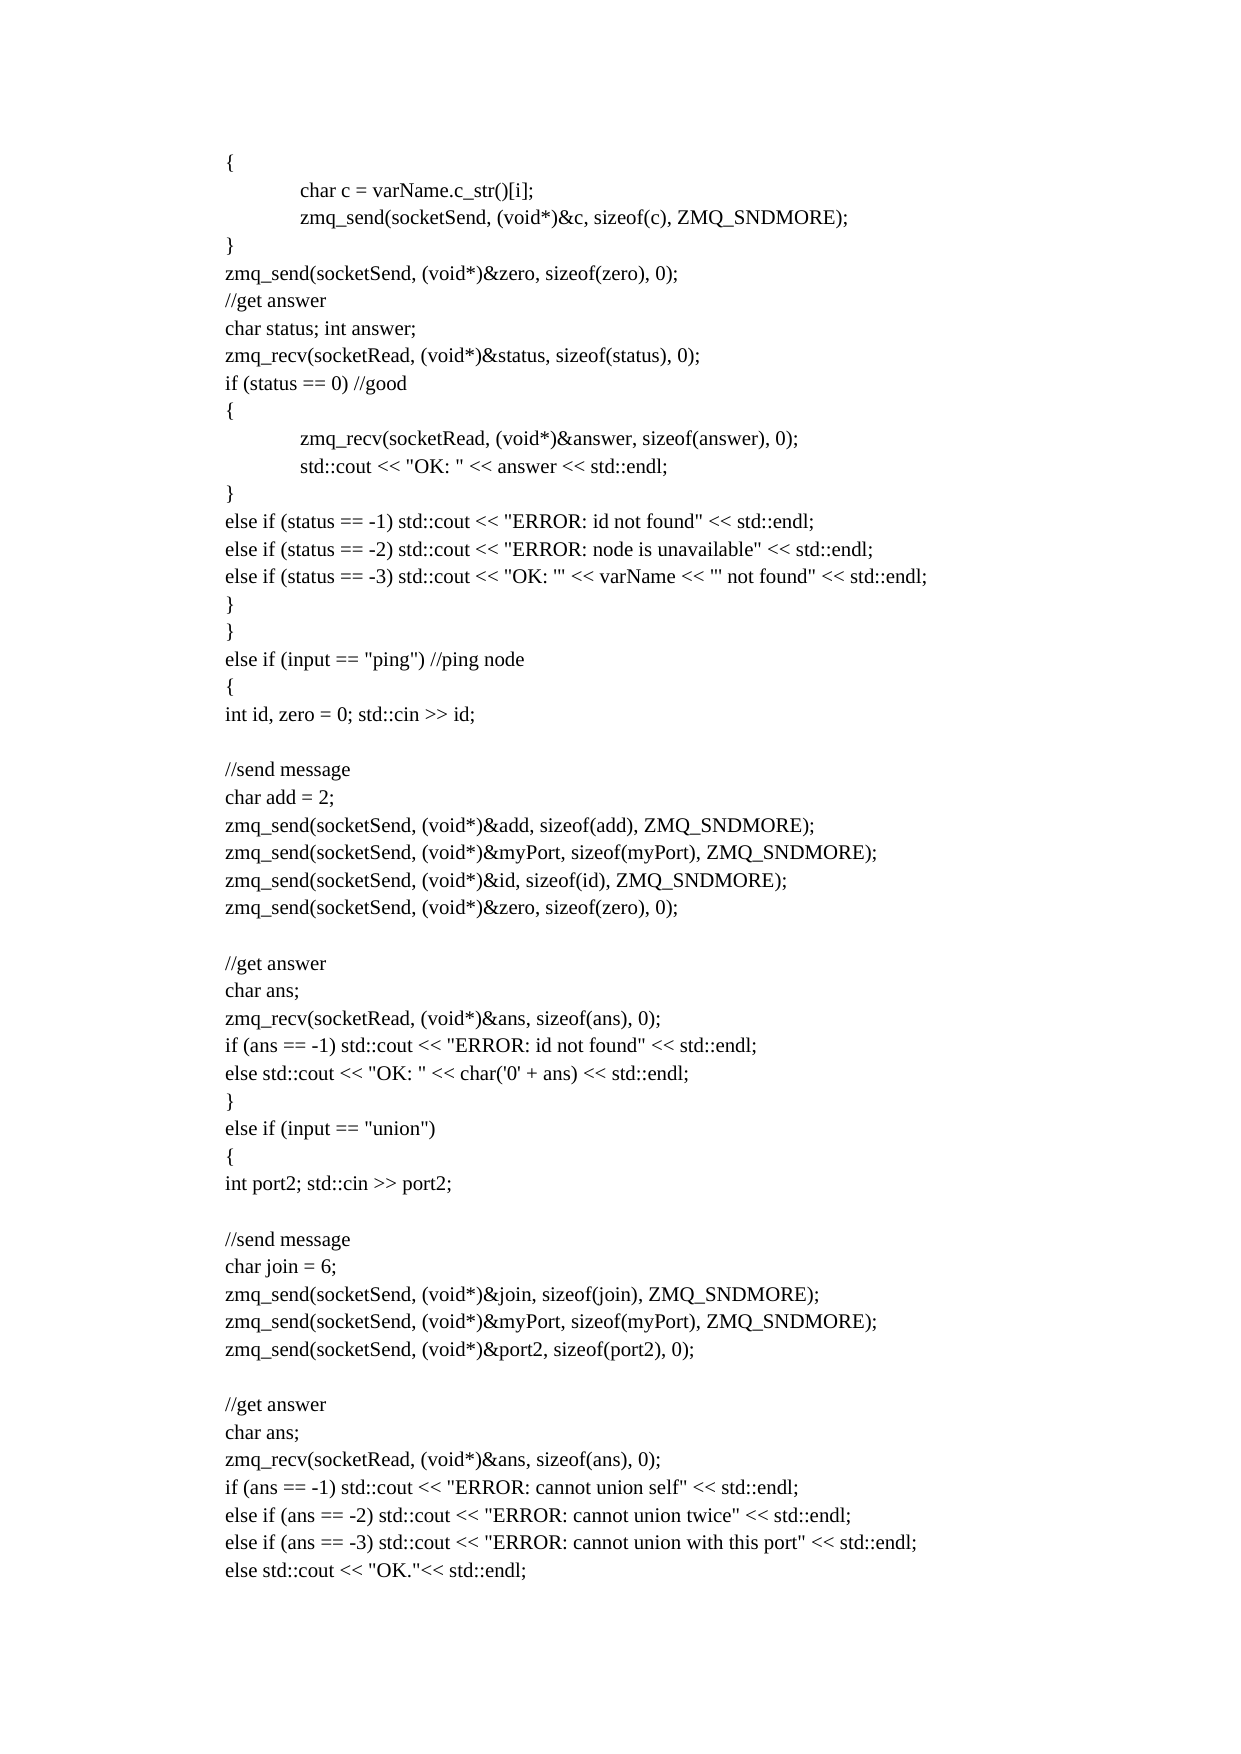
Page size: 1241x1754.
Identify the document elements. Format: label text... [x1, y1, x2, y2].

text zmq_send(socketSend, (void*)&c, sizeof(c), ZMQ_SNDMORE); [150, 205, 1090, 229]
text zmq_recv(socketRead, (void*)&answer, sizeof(answer), 0); [150, 426, 1090, 450]
text char add = 2; [150, 785, 1090, 809]
text } [150, 481, 1090, 505]
text } [150, 1088, 1090, 1113]
text else std::cout << "OK."<< std::endl; [150, 1558, 1090, 1582]
text } [150, 619, 1090, 643]
text else std::cout << "OK: " << char('0' + ans) << std::endl; [150, 1061, 1090, 1085]
text } [150, 233, 1090, 257]
text zmq_recv(socketRead, (void*)&ans, sizeof(ans), 0); [150, 1006, 1090, 1030]
text { [150, 1144, 1090, 1168]
text { [150, 398, 1090, 422]
text if (ans == -1) std::cout << "ERROR: id not found" << std::endl; [150, 1033, 1090, 1057]
text char join = 6; [150, 1254, 1090, 1278]
text int id, zero = 0; std::cin >> id; [150, 702, 1090, 726]
text else if (input == "union") [150, 1116, 1090, 1140]
text char status; int answer; [150, 316, 1090, 340]
text else if (ans == -3) std::cout << "ERROR: cannot union with this port" << std::endl; [150, 1530, 1090, 1554]
text zmq_send(socketSend, (void*)&join, sizeof(join), ZMQ_SNDMORE); [150, 1282, 1090, 1306]
text int port2; std::cin >> port2; [150, 1171, 1090, 1195]
text zmq_send(socketSend, (void*)&id, sizeof(id), ZMQ_SNDMORE); [150, 868, 1090, 892]
text else if (status == -1) std::cout << "ERROR: id not found" << std::endl; [150, 509, 1090, 533]
text zmq_send(socketSend, (void*)&myPort, sizeof(myPort), ZMQ_SNDMORE); [150, 840, 1090, 864]
text char c = varName.c_str()[i]; [150, 178, 1090, 202]
text //send message [150, 757, 1090, 781]
text zmq_send(socketSend, (void*)&add, sizeof(add), ZMQ_SNDMORE); [150, 812, 1090, 837]
text if (status == 0) //good [150, 371, 1090, 395]
text //get answer [150, 951, 1090, 974]
text zmq_send(socketSend, (void*)&port2, sizeof(port2), 0); [150, 1337, 1090, 1361]
text } [150, 592, 1090, 616]
text { [150, 150, 1090, 174]
text else if (status == -3) std::cout << "OK: '" << varName << "' not found" << std::endl; [150, 564, 1090, 588]
text char ans; [150, 978, 1090, 1002]
text //get answer [150, 288, 1090, 312]
text zmq_send(socketSend, (void*)&zero, sizeof(zero), 0); [150, 260, 1090, 284]
text zmq_send(socketSend, (void*)&myPort, sizeof(myPort), ZMQ_SNDMORE); [150, 1309, 1090, 1333]
text zmq_send(socketSend, (void*)&zero, sizeof(zero), 0); [150, 895, 1090, 919]
text zmq_recv(socketRead, (void*)&status, sizeof(status), 0); [150, 343, 1090, 367]
text if (ans == -1) std::cout << "ERROR: cannot union self" << std::endl; [150, 1475, 1090, 1499]
text //send message [150, 1227, 1090, 1251]
text { [150, 674, 1090, 698]
text std::cout << "OK: " << answer << std::endl; [150, 454, 1090, 478]
text else if (input == "ping") //ping node [150, 647, 1090, 671]
text else if (ans == -2) std::cout << "ERROR: cannot union twice" << std::endl; [150, 1503, 1090, 1527]
text else if (status == -2) std::cout << "ERROR: node is unavailable" << std::endl; [150, 536, 1090, 561]
text zmq_recv(socketRead, (void*)&ans, sizeof(ans), 0); [150, 1447, 1090, 1471]
text //get answer [150, 1392, 1090, 1416]
text char ans; [150, 1420, 1090, 1444]
